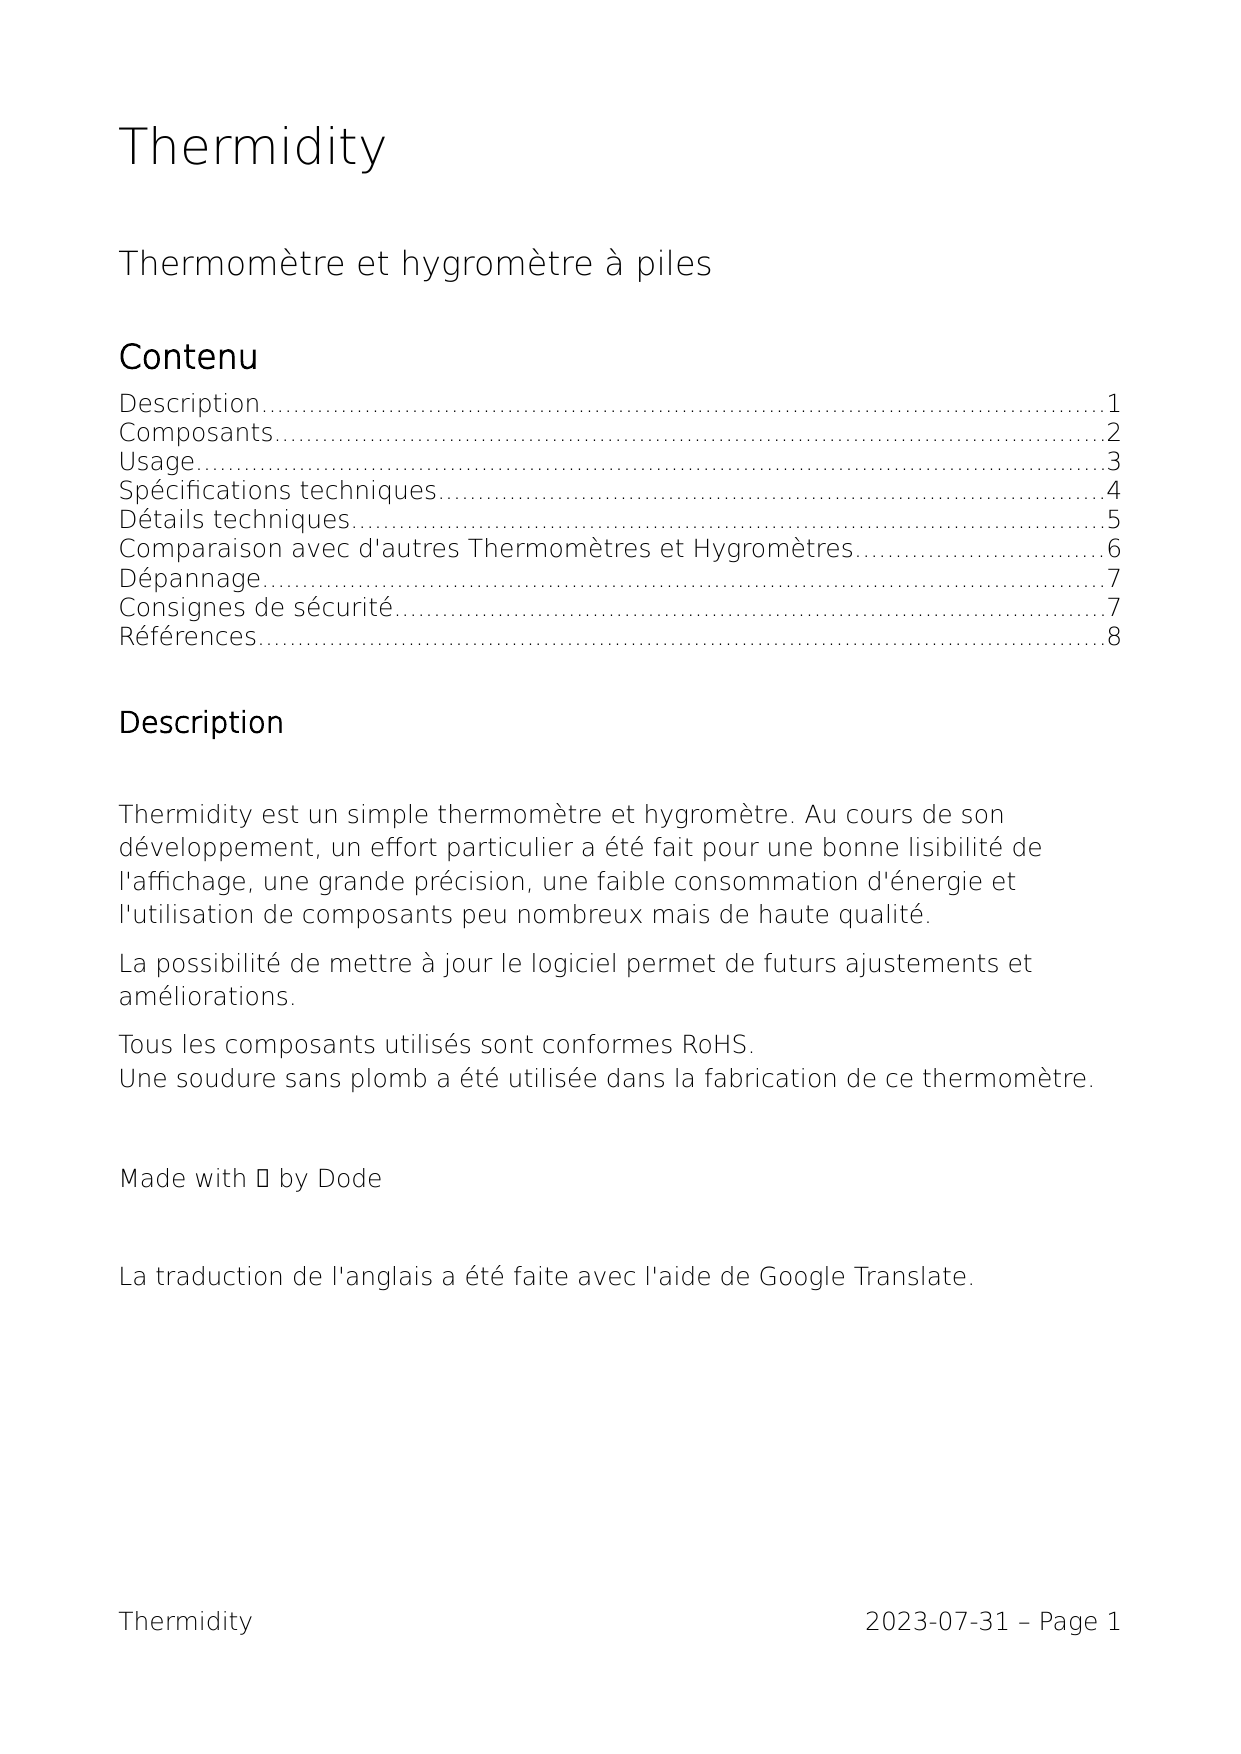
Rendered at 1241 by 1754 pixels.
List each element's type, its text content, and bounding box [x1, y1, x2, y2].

text Références 8 [118, 622, 1122, 651]
text La possibilité de mettre à jour le logiciel permet de futurs ajustements et améliorations. [118, 949, 1122, 1011]
text Consignes de sécurité 7 [118, 593, 1122, 622]
text Thermomètre et hygromètre à piles [118, 244, 1122, 283]
text Usage 3 [118, 447, 1122, 476]
text Tous les composants utilisés sont conformes RoHS. Une soudure sans plomb a été utilisée dans la fabrication de ce thermomètre. [118, 1030, 1122, 1093]
text Thermidity est un simple thermomètre et hygromètre. Au cours de son développement, un effort particulier a été fait pour une bonne lisibilité de l'affichage, une grande précision, une faible consommation d'énergie et l'utilisation de composants peu nombreux mais de haute qualité. [118, 800, 1122, 930]
text Dépannage 7 [118, 564, 1122, 593]
text Made with 💜 by Dode [118, 1160, 1122, 1194]
text Description 1 [118, 389, 1122, 418]
text Composants 2 [118, 418, 1122, 447]
text Spécifications techniques 4 [118, 476, 1122, 505]
subtitle Description [118, 705, 1122, 739]
text Thermidity [118, 118, 1122, 176]
text Comparaison avec d'autres Thermomètres et Hygromètres 6 [118, 534, 1122, 564]
subtitle Contenu [118, 337, 1122, 376]
text Détails techniques 5 [118, 505, 1122, 534]
text La traduction de l'anglais a été faite avec l'aide de Google Translate. [118, 1262, 1122, 1291]
